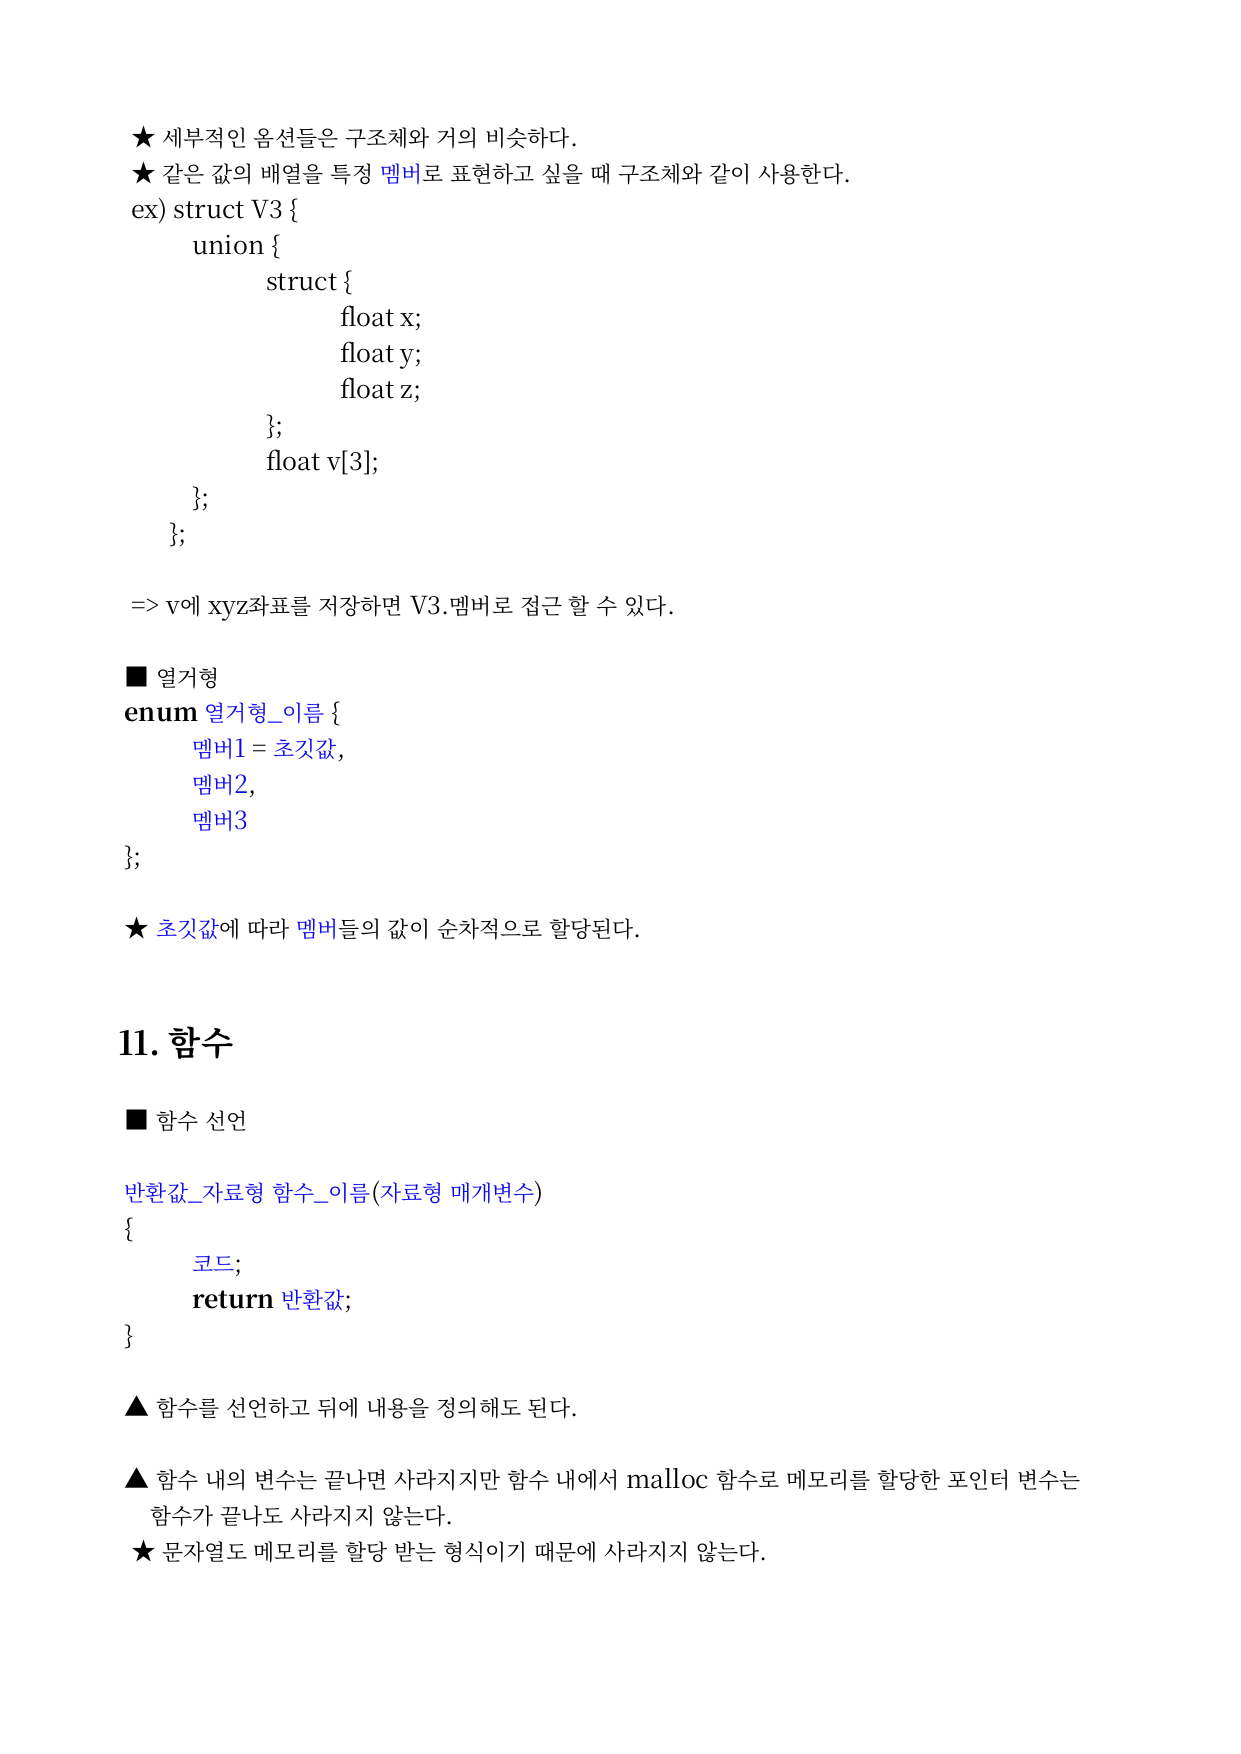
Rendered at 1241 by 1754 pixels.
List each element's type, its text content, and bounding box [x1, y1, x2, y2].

text 멤버2, [118, 765, 1122, 801]
text ex) struct V3 { [118, 190, 1122, 226]
text float z; [118, 370, 1122, 406]
text 코드; [118, 1244, 1122, 1280]
text union { [118, 226, 1122, 262]
text ▲ 함수 내의 변수는 끝나면 사라지지만 함수 내에서 malloc 함수로 메모리를 할당한 포인터 변수는 [118, 1460, 1122, 1496]
text float x; [118, 298, 1122, 334]
text 함수가 끝나도 사라지지 않는다. [118, 1496, 1122, 1532]
text }; [118, 837, 1122, 873]
text }; [118, 477, 1122, 513]
text }; [118, 513, 1122, 549]
text enum 열거형_이름 { [118, 693, 1122, 729]
text ■ 열거형 [118, 657, 1122, 693]
text { [118, 1208, 1122, 1244]
text 멤버3 [118, 801, 1122, 837]
text struct { [118, 262, 1122, 298]
text float v[3]; [118, 442, 1122, 477]
text 반환값_자료형 함수_이름(자료형 매개변수) [118, 1172, 1122, 1208]
text ★ 같은 값의 배열을 특정 멤버로 표현하고 싶을 때 구조체와 같이 사용한다. [118, 154, 1122, 190]
text ★ 문자열도 메모리를 할당 받는 형식이기 때문에 사라지지 않는다. [118, 1532, 1122, 1568]
text ★ 초깃값에 따라 멤버들의 값이 순차적으로 할당된다. [118, 909, 1122, 945]
text float y; [118, 334, 1122, 370]
text => v에 xyz좌표를 저장하면 V3.멤버로 접근 할 수 있다. [118, 585, 1122, 621]
text 11. 함수 [118, 1017, 1122, 1064]
text ■ 함수 선언 [118, 1100, 1122, 1136]
text return 반환값; [118, 1280, 1122, 1316]
text 멤버1 = 초깃값, [118, 729, 1122, 765]
text }; [118, 406, 1122, 442]
text } [118, 1316, 1122, 1352]
text ★ 세부적인 옴션들은 구조체와 거의 비슷하다. [118, 118, 1122, 154]
text ▲ 함수를 선언하고 뒤에 내용을 정의해도 된다. [118, 1388, 1122, 1424]
